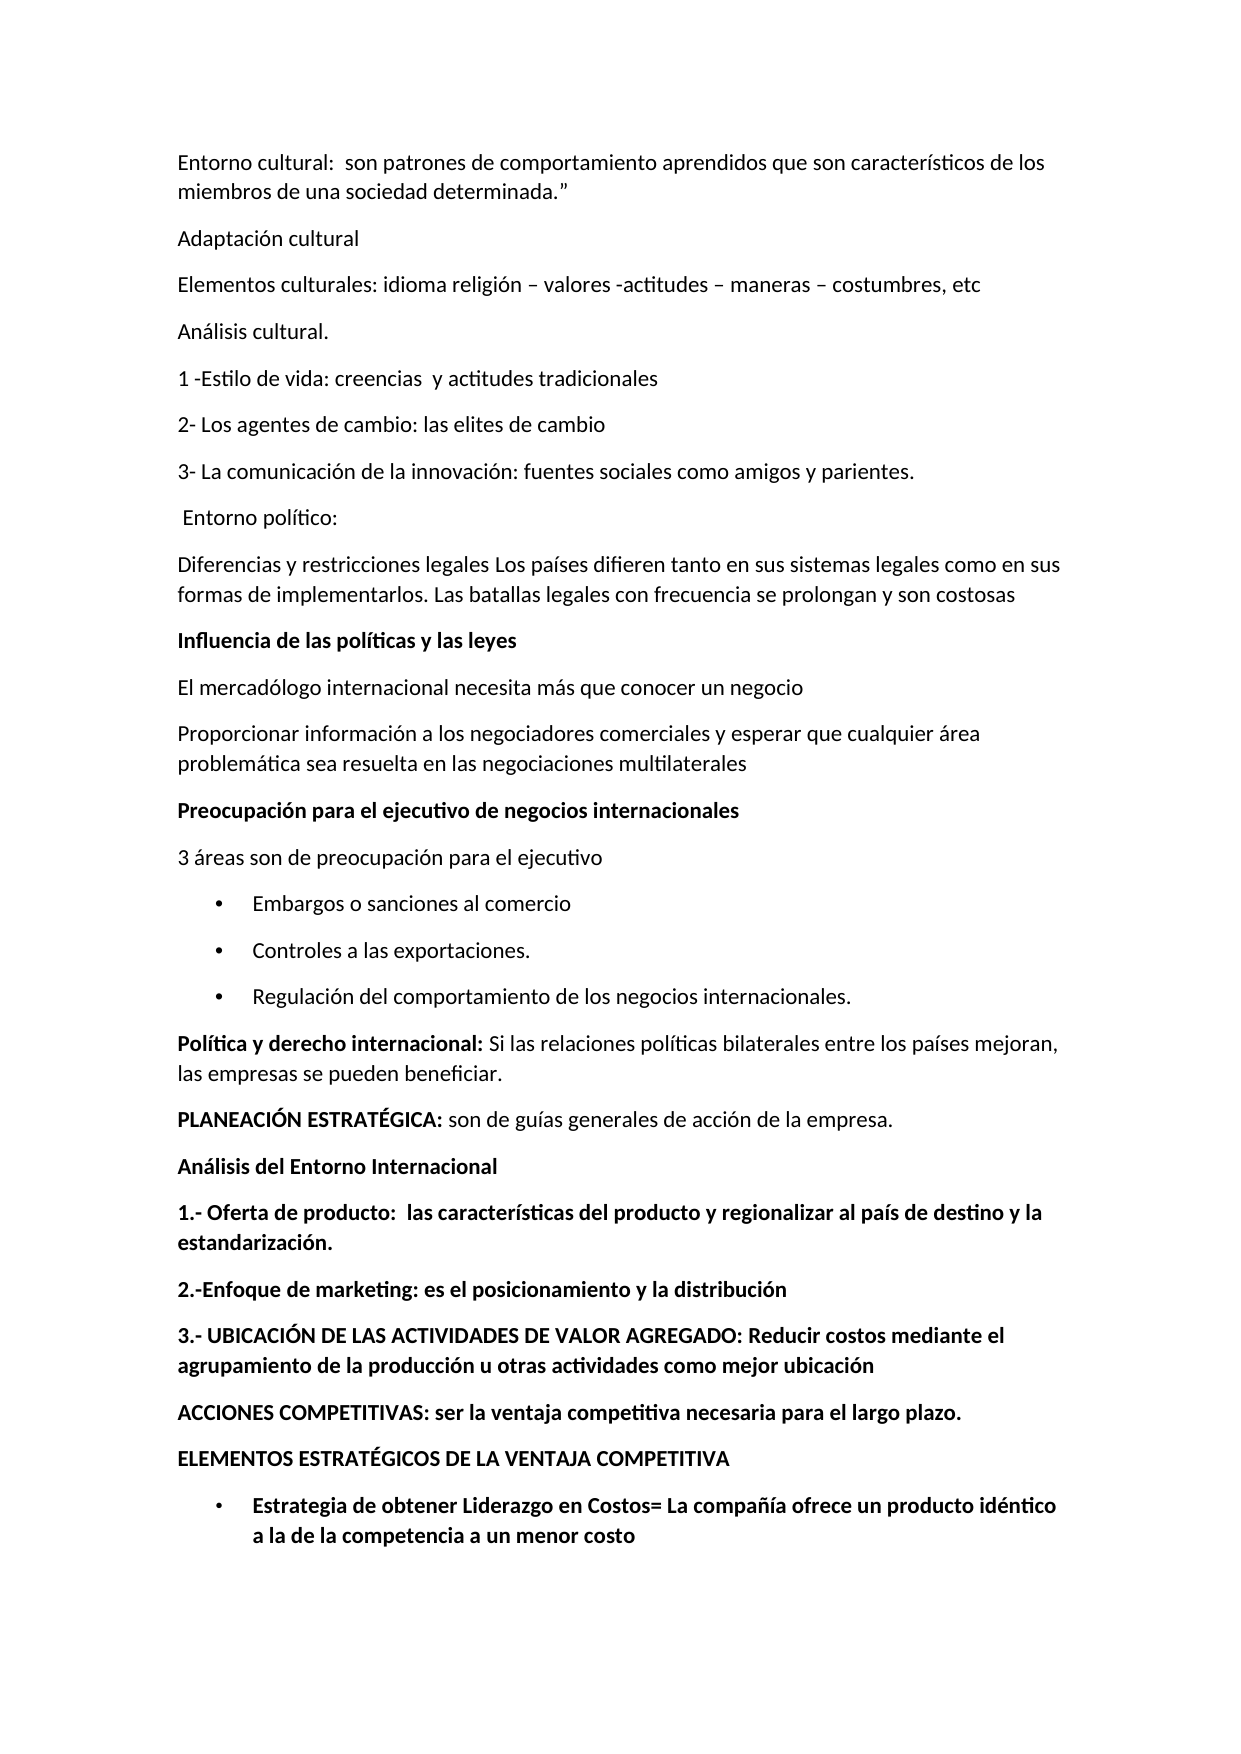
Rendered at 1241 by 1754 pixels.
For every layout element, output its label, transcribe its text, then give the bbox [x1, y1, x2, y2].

text Adaptación cultural [177, 224, 1063, 252]
text 3 áreas son de preocupación para el ejecutivo [177, 843, 1063, 871]
text 1.- Oferta de producto: las características del producto y regionalizar al país de destino y la estandarización. [177, 1198, 1063, 1256]
text Entorno político: [177, 503, 1063, 531]
text 1 -Estilo de vida: creencias y actitudes tradicionales [177, 364, 1063, 392]
text Preocupación para el ejecutivo de negocios internacionales [177, 796, 1063, 824]
text ELEMENTOS ESTRATÉGICOS DE LA VENTAJA COMPETITIVA [177, 1444, 1063, 1472]
text Entorno cultural: son patrones de comportamiento aprendidos que son característicos de los miembros de una sociedad determinada.” [177, 148, 1063, 206]
list Controles a las exportaciones. [215, 936, 1063, 964]
text Política y derecho internacional: Si las relaciones políticas bilaterales entre los países mejoran, las empresas se pueden beneficiar. [177, 1029, 1063, 1087]
list Regulación del comportamiento de los negocios internacionales. [215, 982, 1063, 1010]
text Análisis del Entorno Internacional [177, 1152, 1063, 1180]
text Elementos culturales: idioma religión – valores -actitudes – maneras – costumbres, etc [177, 271, 1063, 299]
text Diferencias y restricciones legales Los países difieren tanto en sus sistemas legales como en sus formas de implementarlos. Las batallas legales con frecuencia se prolongan y son costosas [177, 550, 1063, 608]
text 2- Los agentes de cambio: las elites de cambio [177, 410, 1063, 438]
text El mercadólogo internacional necesita más que conocer un negocio [177, 673, 1063, 701]
text 2.-Enfoque de marketing: es el posicionamiento y la distribución [177, 1275, 1063, 1303]
text Proporcionar información a los negociadores comerciales y esperar que cualquier área problemática sea resuelta en las negociaciones multilaterales [177, 719, 1063, 777]
text 3.- UBICACIÓN DE LAS ACTIVIDADES DE VALOR AGREGADO: Reducir costos mediante el agrupamiento de la producción u otras actividades como mejor ubicación [177, 1321, 1063, 1379]
text ACCIONES COMPETITIVAS: ser la ventaja competitiva necesaria para el largo plazo. [177, 1398, 1063, 1426]
text Análisis cultural. [177, 317, 1063, 345]
list Embargos o sanciones al comercio [215, 889, 1063, 917]
text PLANEACIÓN ESTRATÉGICA: son de guías generales de acción de la empresa. [177, 1105, 1063, 1133]
text Influencia de las políticas y las leyes [177, 626, 1063, 654]
list Estrategia de obtener Liderazgo en Costos= La compañía ofrece un producto idéntico a la de la competencia a un menor costo [215, 1491, 1063, 1549]
text 3- La comunicación de la innovación: fuentes sociales como amigos y parientes. [177, 457, 1063, 485]
